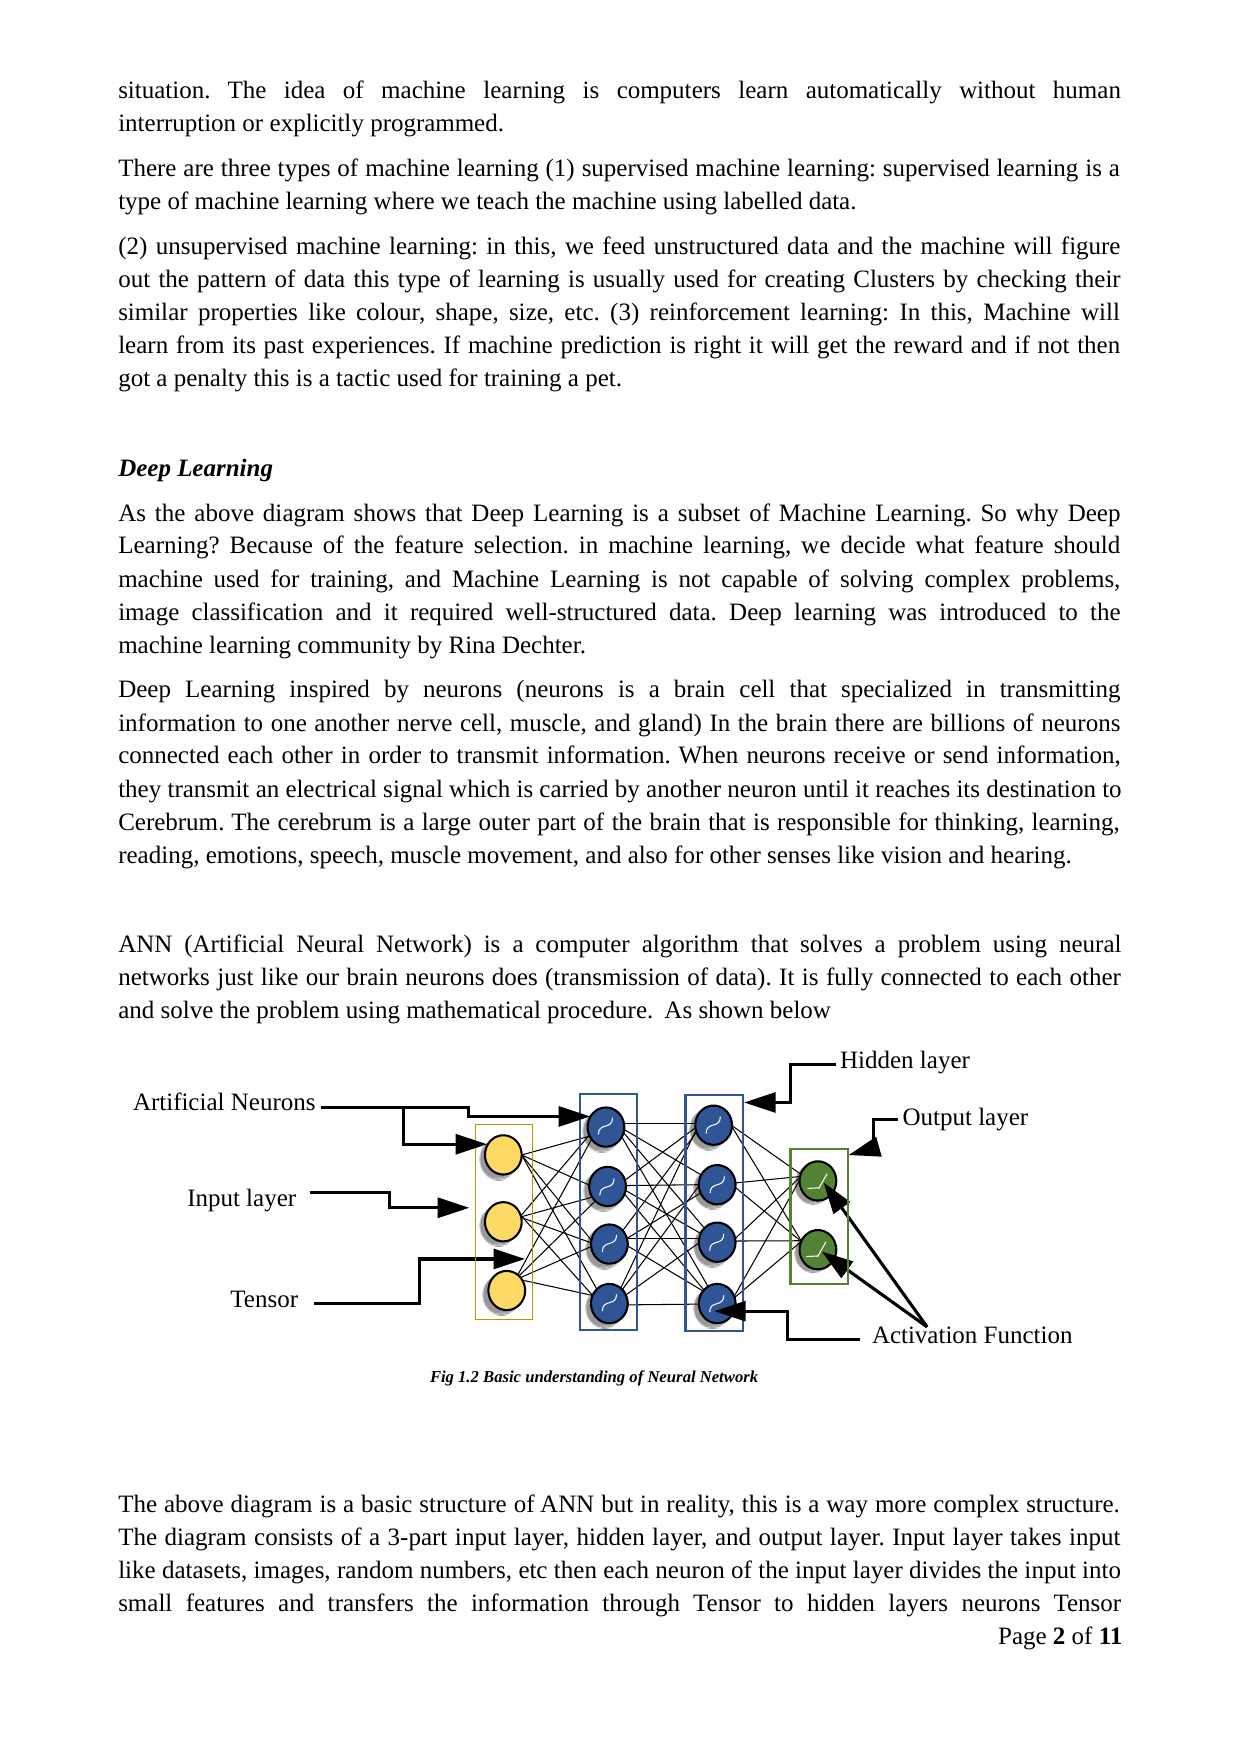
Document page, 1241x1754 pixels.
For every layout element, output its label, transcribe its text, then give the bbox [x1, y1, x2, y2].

text (2) unsupervised machine learning: in this, we feed unstructured data and the machine will figure out the pattern of data this type of learning is usually used for creating Clusters by checking their similar properties like colour, shape, size, etc. (3) reinforcement learning: In this, Machine will learn from its past experiences. If machine prediction is right it will get the reward and if not then got a penalty this is a tactic used for training a pet. [118, 231, 1122, 392]
text As the above diagram shows that Deep Learning is a subset of Machine Learning. So why Deep Learning? Because of the feature selection. in machine learning, we decide what feature should machine used for training, and Machine Learning is not capable of solving complex problems, image classification and it required well-structured data. Deep learning was introduced to the machine learning community by Rina Dechter. [118, 498, 1122, 658]
text Deep Learning inspired by neurons (neurons is a brain cell that specialized in transmitting information to one another nerve cell, muscle, and gland) In the brain there are billions of neurons connected each other in order to transmit information. When neurons receive or send information, they transmit an electrical signal which is carried by another neuron until it reaches its destination to Cerebrum. The cerebrum is a large outer part of the brain that is responsible for thinking, learning, reading, emotions, speech, muscle movement, and also for other senses like vision and hearing. [118, 674, 1122, 868]
text There are three types of machine learning (1) supervised machine learning: supervised learning is a type of machine learning where we teach the machine using labelled data. [118, 153, 1122, 215]
text The above diagram is a basic structure of ANN but in reality, this is a way more complex structure. The diagram consists of a 3-part input layer, hidden layer, and output layer. Input layer takes input like datasets, images, random numbers, etc then each neuron of the input layer divides the input into small features and transfers the information through Tensor to hidden layers neurons Tensor [118, 1489, 1122, 1617]
text What is machine learning? Machine learning is a subset of AI basically it is a technology that solves problems in a Mathematical ways ML is used in Data mining and many other algorithms fall under Machine learning as per our needs. The term ‘machine learning’ was coined in 1959 by Arthur Samuel, An American IBMer and pioneer in the field of Computer Gaming and Artificial Intelligence. How does it work? The process of learning begins with data. Data helps a machine to understand the problem or situation. The idea of machine learning is computers learn automatically without human interruption or explicitly programmed. [118, 75, 1122, 137]
text ANN (Artificial Neural Network) is a computer algorithm that solves a problem using neural networks just like our brain neurons does (transmission of data). It is fully connected to each other and solve the problem using mathematical procedure. As shown below [118, 929, 1122, 1024]
text Deep Learning [118, 453, 1122, 481]
